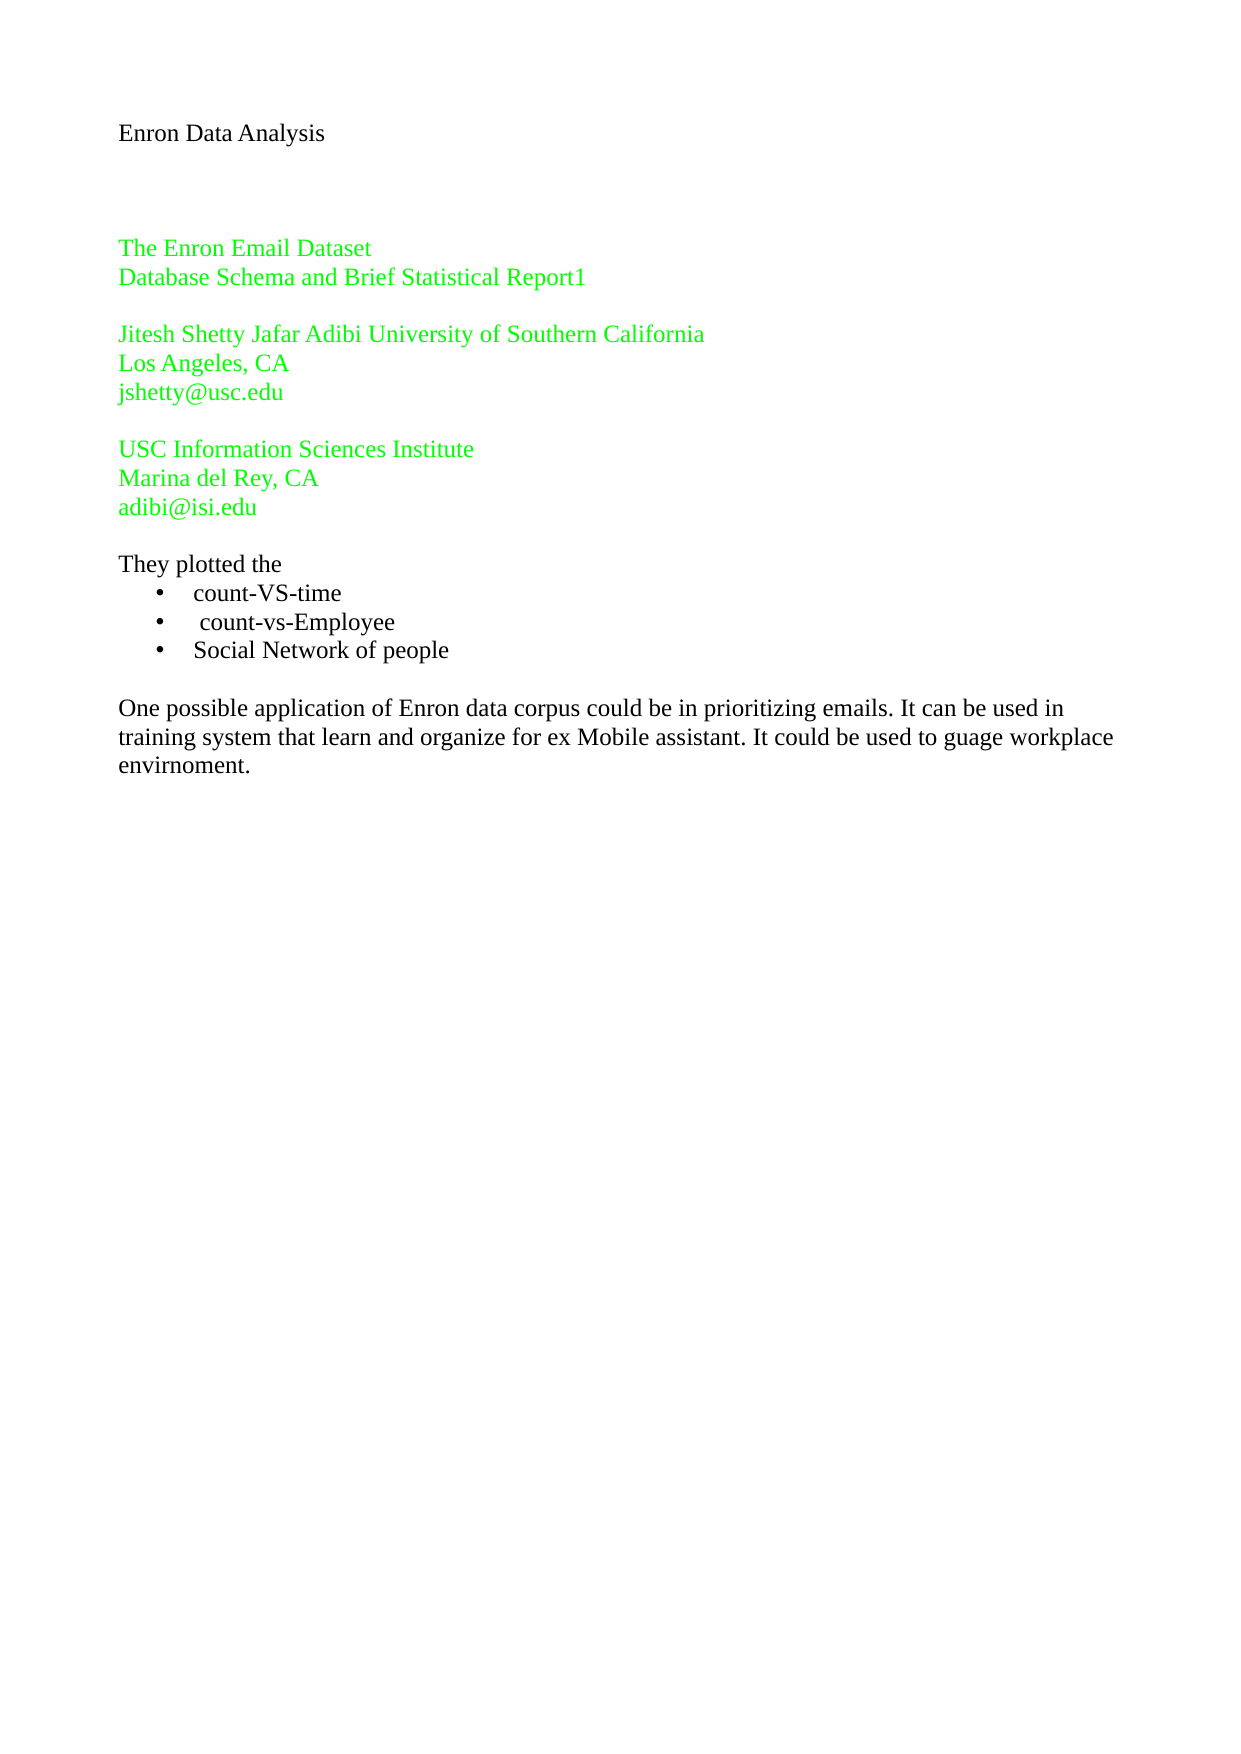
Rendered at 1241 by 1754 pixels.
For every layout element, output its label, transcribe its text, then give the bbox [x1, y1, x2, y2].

text They plotted the [118, 549, 1122, 578]
text Database Schema and Brief Statistical Report1 [118, 262, 1122, 291]
text One possible application of Enron data corpus could be in prioritizing emails. It can be used in training system that learn and organize for ex Mobile assistant. It could be used to guage workplace envirnoment. [118, 693, 1122, 779]
list Social Network of people [156, 636, 1122, 664]
text adibi@isi.edu [118, 492, 1122, 521]
text USC Information Sciences Institute [118, 434, 1122, 463]
list count-vs-Employee [156, 607, 1122, 636]
text Jitesh Shetty Jafar Adibi University of Southern California [118, 319, 1122, 348]
text Enron Data Analysis [118, 118, 1122, 147]
list count-VS-time [156, 578, 1122, 607]
text Los Angeles, CA [118, 348, 1122, 377]
text Marina del Rey, CA [118, 463, 1122, 492]
text The Enron Email Dataset [118, 233, 1122, 262]
text jshetty@usc.edu [118, 377, 1122, 406]
